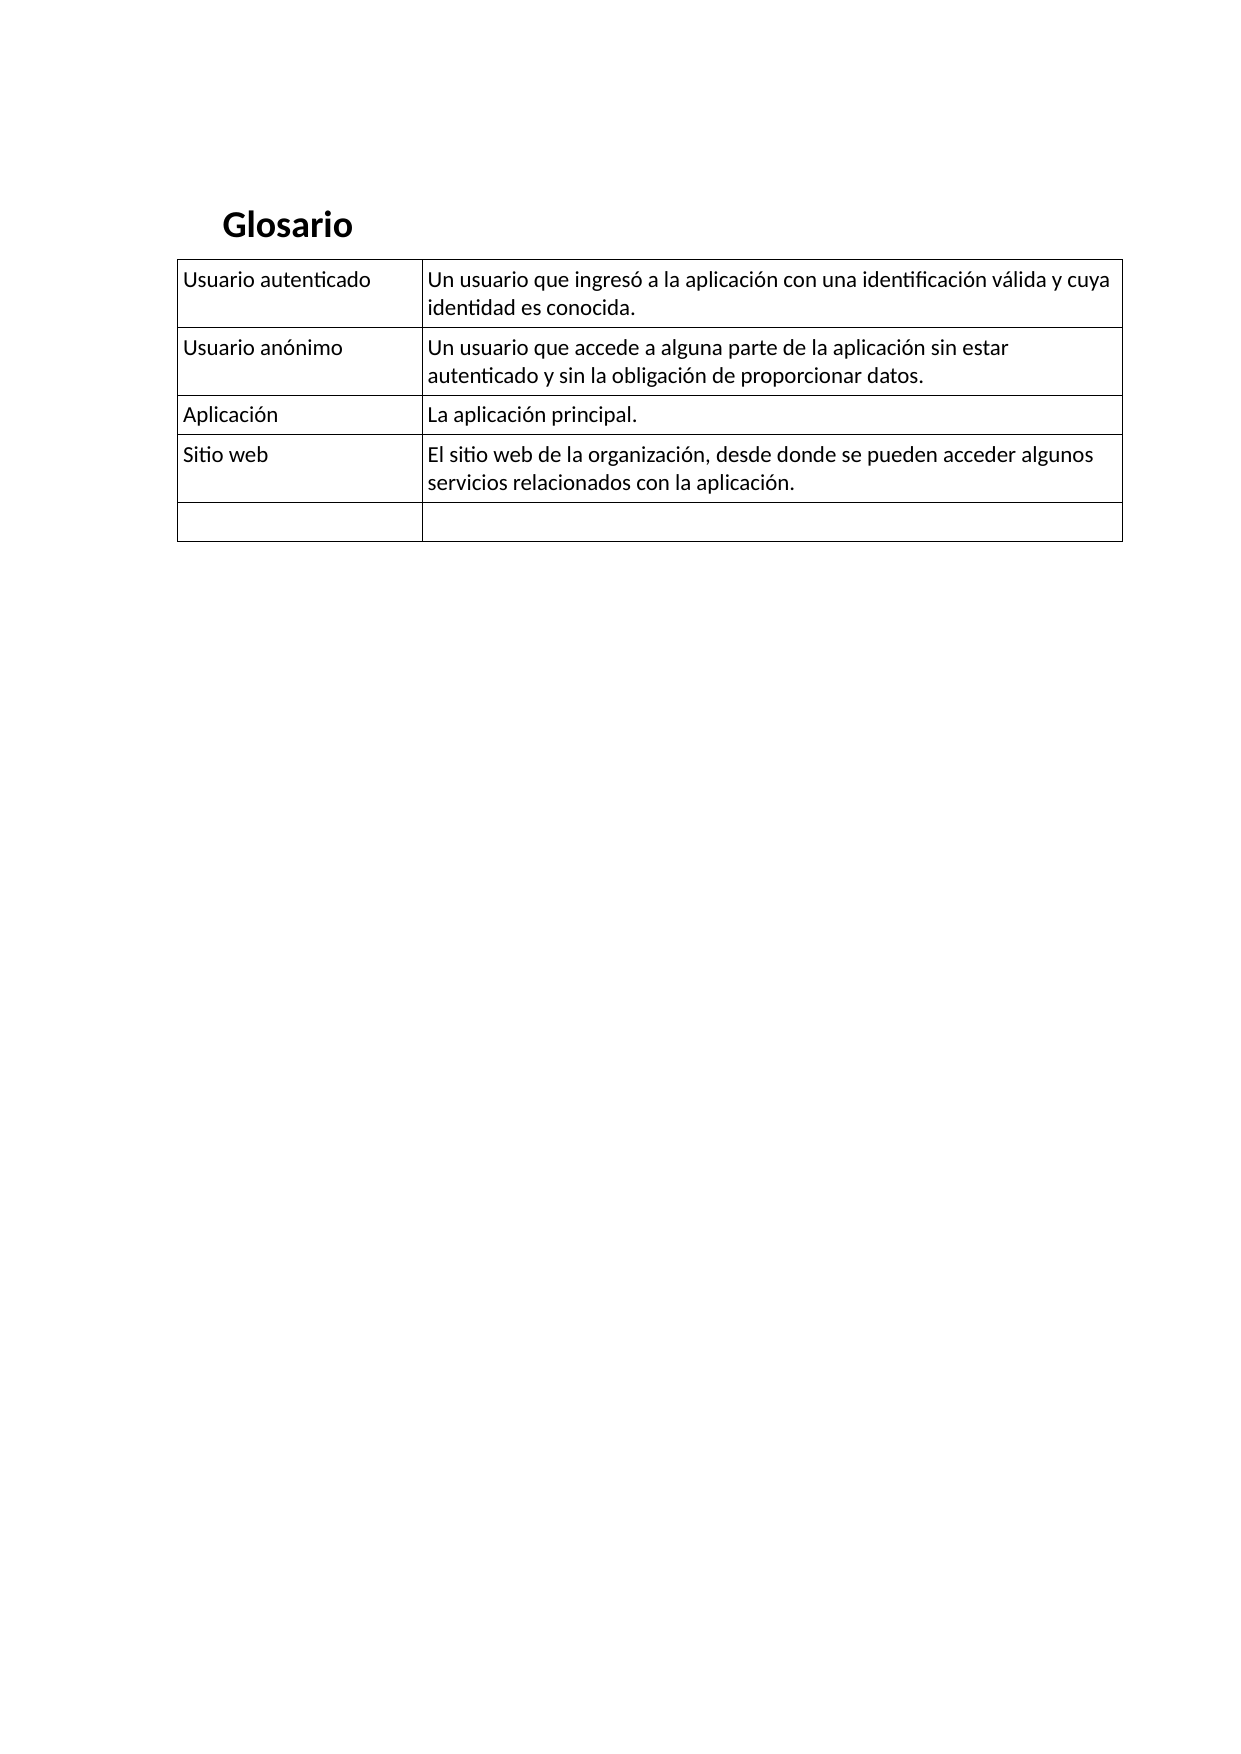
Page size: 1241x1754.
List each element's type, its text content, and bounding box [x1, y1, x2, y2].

table_cell [178, 503, 422, 541]
table_cell Un usuario que accede a alguna parte de la aplicación sin estar autenticado y sin la obligación de proporcionar datos. [423, 328, 1122, 394]
table_header Usuario autenticado [178, 260, 422, 327]
table_cell Usuario anónimo [178, 328, 422, 394]
table_cell La aplicación principal. [423, 396, 1122, 434]
table_cell Sitio web [178, 435, 422, 502]
table_header Un usuario que ingresó a la aplicación con una identificación válida y cuya identidad es conocida. [423, 260, 1122, 327]
table_cell El sitio web de la organización, desde donde se pueden acceder algunos servicios relacionados con la aplicación. [423, 435, 1122, 502]
table_cell [423, 503, 1122, 541]
table_cell Aplicación [178, 396, 422, 434]
subtitle Glosario [177, 201, 1122, 247]
